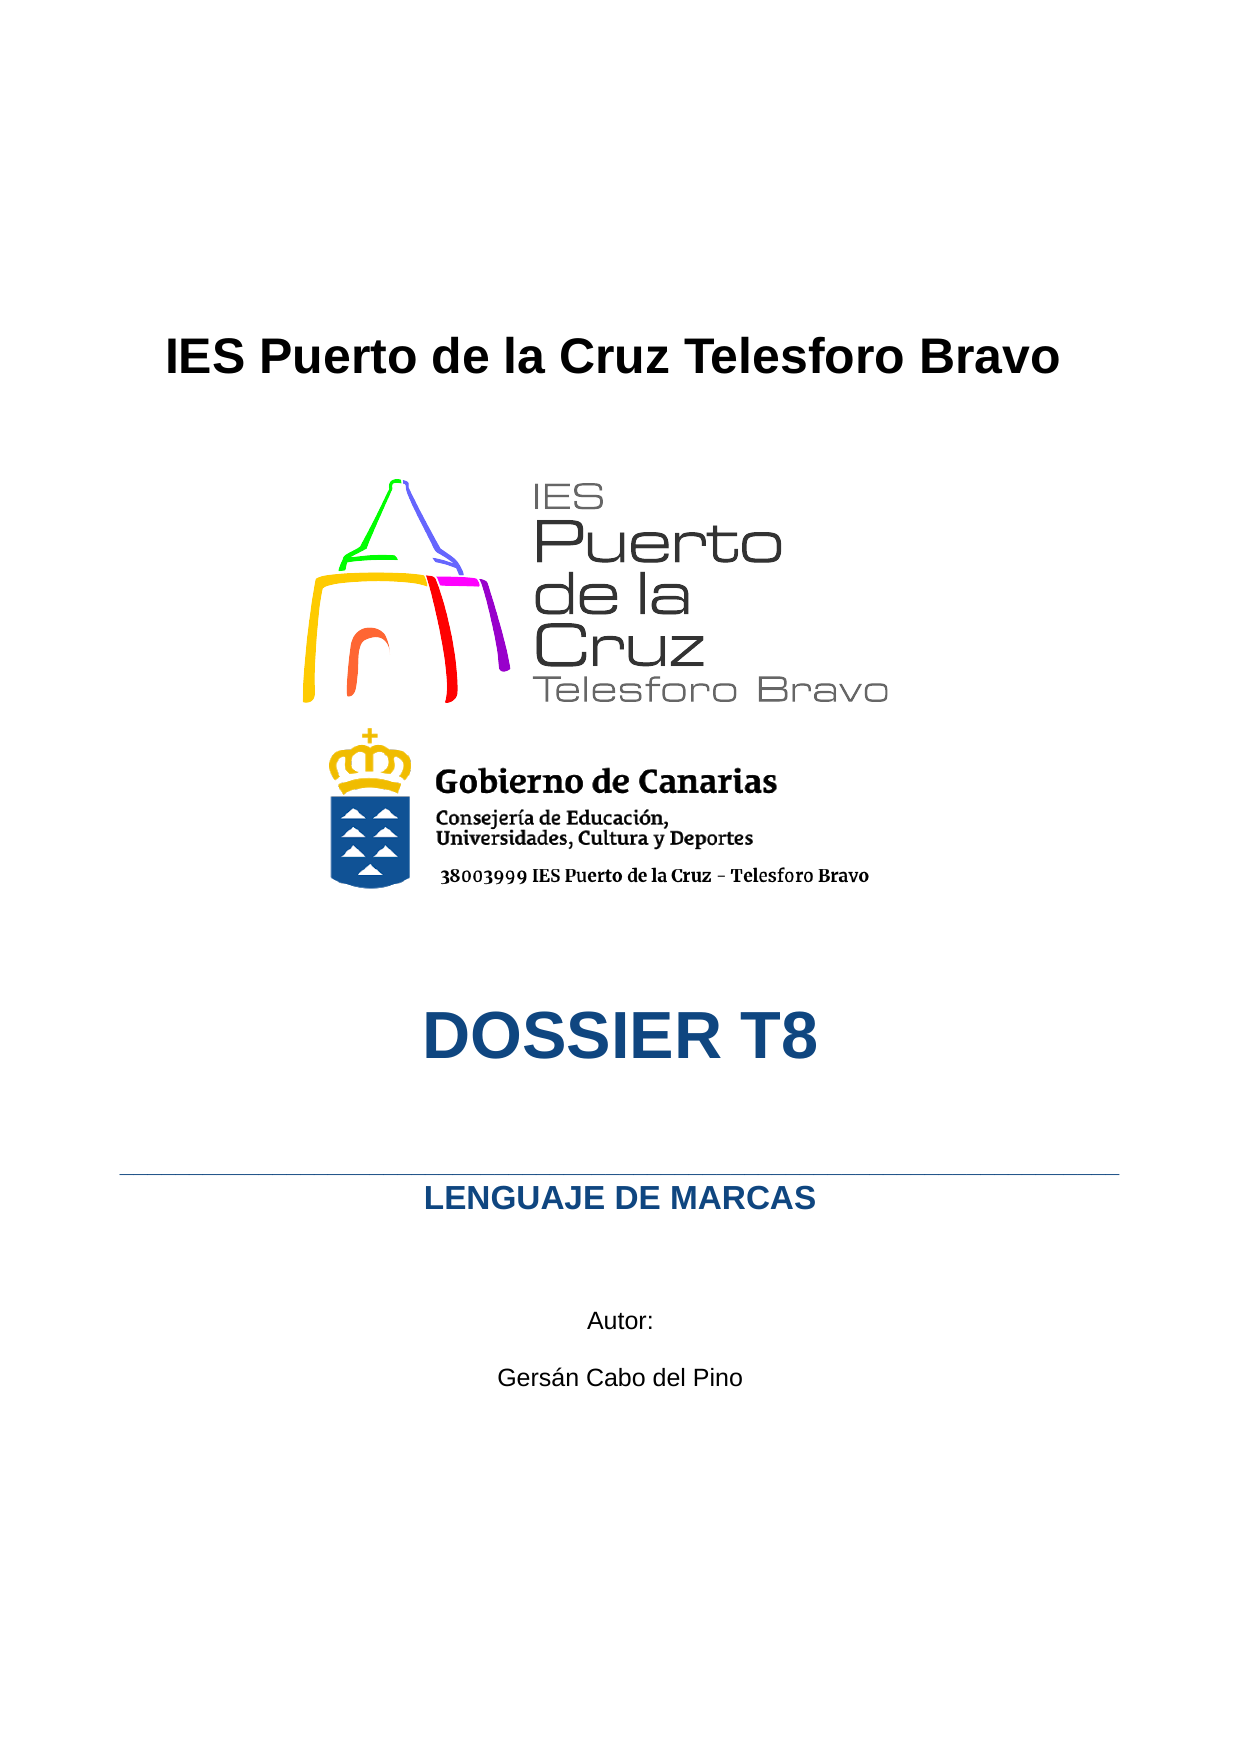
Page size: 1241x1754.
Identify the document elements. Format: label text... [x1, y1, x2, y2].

text Gersán Cabo del Pino [118, 1363, 1122, 1392]
text DOSSIER T8 [118, 996, 1122, 1073]
text Autor: [118, 1306, 1122, 1335]
picture [302, 479, 888, 703]
text ________________________________________________________________________ [118, 1149, 1122, 1178]
picture [300, 709, 889, 910]
text IES Puerto de la Cruz Telesforo Bravo [118, 327, 1122, 384]
text LENGUAJE DE MARCAS [118, 1178, 1122, 1216]
